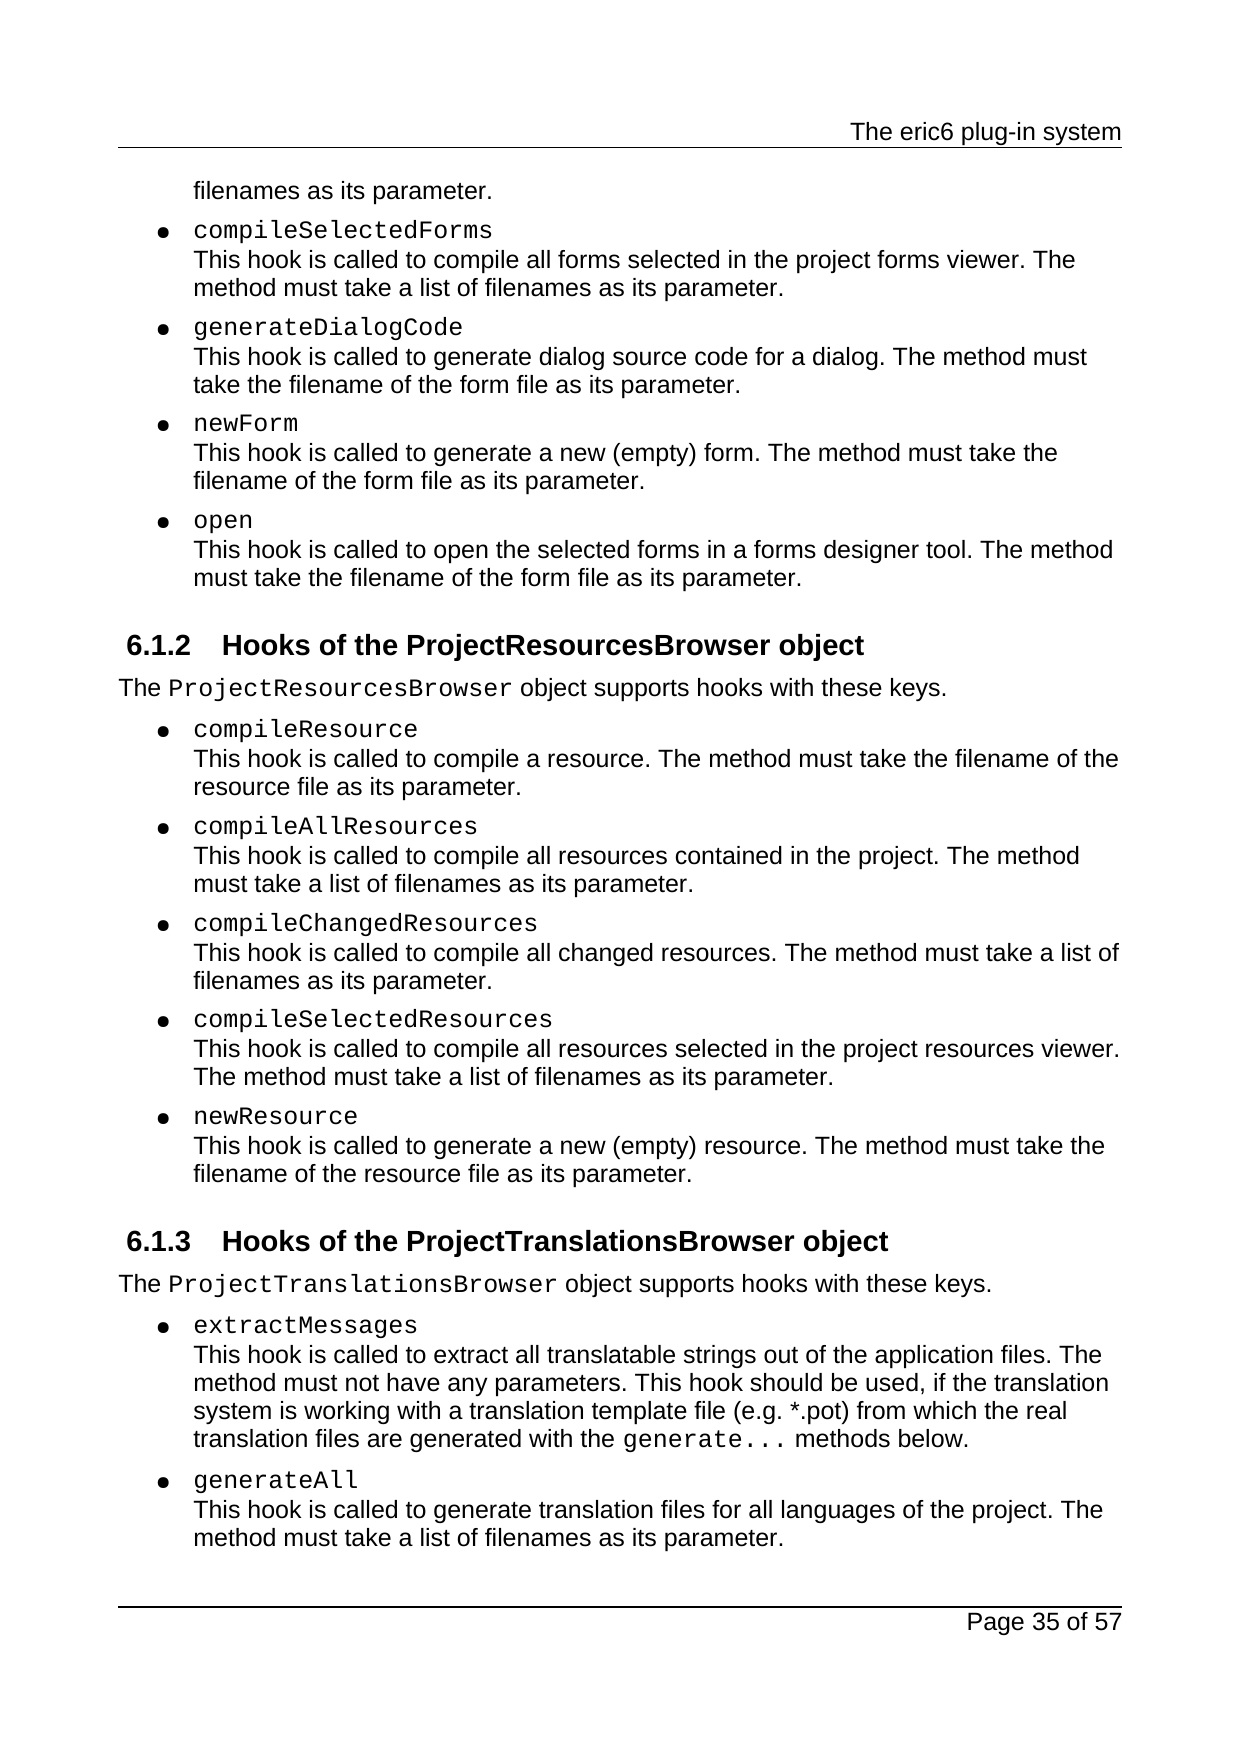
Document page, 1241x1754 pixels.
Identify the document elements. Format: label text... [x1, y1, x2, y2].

list compileChangedResources This hook is called to compile all changed resources. The method must take a list of filenames as its parameter. [156, 910, 1122, 994]
list generateAll This hook is called to generate translation files for all languages of the project. The method must take a list of filenames as its parameter. [156, 1468, 1122, 1552]
list newForm This hook is called to generate a new (empty) form. The method must take the filename of the form file as its parameter. [156, 411, 1122, 495]
list compileSelectedForms This hook is called to compile all forms selected in the project forms viewer. The method must take a list of filenames as its parameter. [156, 217, 1122, 302]
list compileAllResources This hook is called to compile all resources contained in the project. The method must take a list of filenames as its parameter. [156, 813, 1122, 898]
list generateDialogCode This hook is called to generate dialog source code for a dialog. The method must take the filename of the form file as its parameter. [156, 314, 1122, 398]
list compileResource This hook is called to compile a resource. The method must take the filename of the resource file as its parameter. [156, 717, 1122, 801]
text The ProjectTranslationsBrowser object supports hooks with these keys. [118, 1270, 1122, 1300]
list open This hook is called to open the selected forms in a forms designer tool. The method must take the filename of the form file as its parameter. [156, 507, 1122, 592]
list newResource This hook is called to generate a new (empty) resource. The method must take the filename of the resource file as its parameter. [156, 1103, 1122, 1188]
list filenames as its parameter. [156, 177, 1122, 205]
subtitle Hooks of the ProjectTranslationsBrowser object [118, 1225, 1122, 1258]
list extractMessages This hook is called to extract all translatable strings out of the application files. The method must not have any parameters. This hook should be used, if the translation system is working with a translation template file (e.g. *.pot) from which the real translation files are generated with the generate... methods below. [156, 1313, 1122, 1455]
subtitle Hooks of the ProjectResourcesBrowser object [118, 629, 1122, 662]
list compileSelectedResources This hook is called to compile all resources selected in the project resources viewer. The method must take a list of filenames as its parameter. [156, 1007, 1122, 1091]
text The ProjectResourcesBrowser object supports hooks with these keys. [118, 674, 1122, 704]
